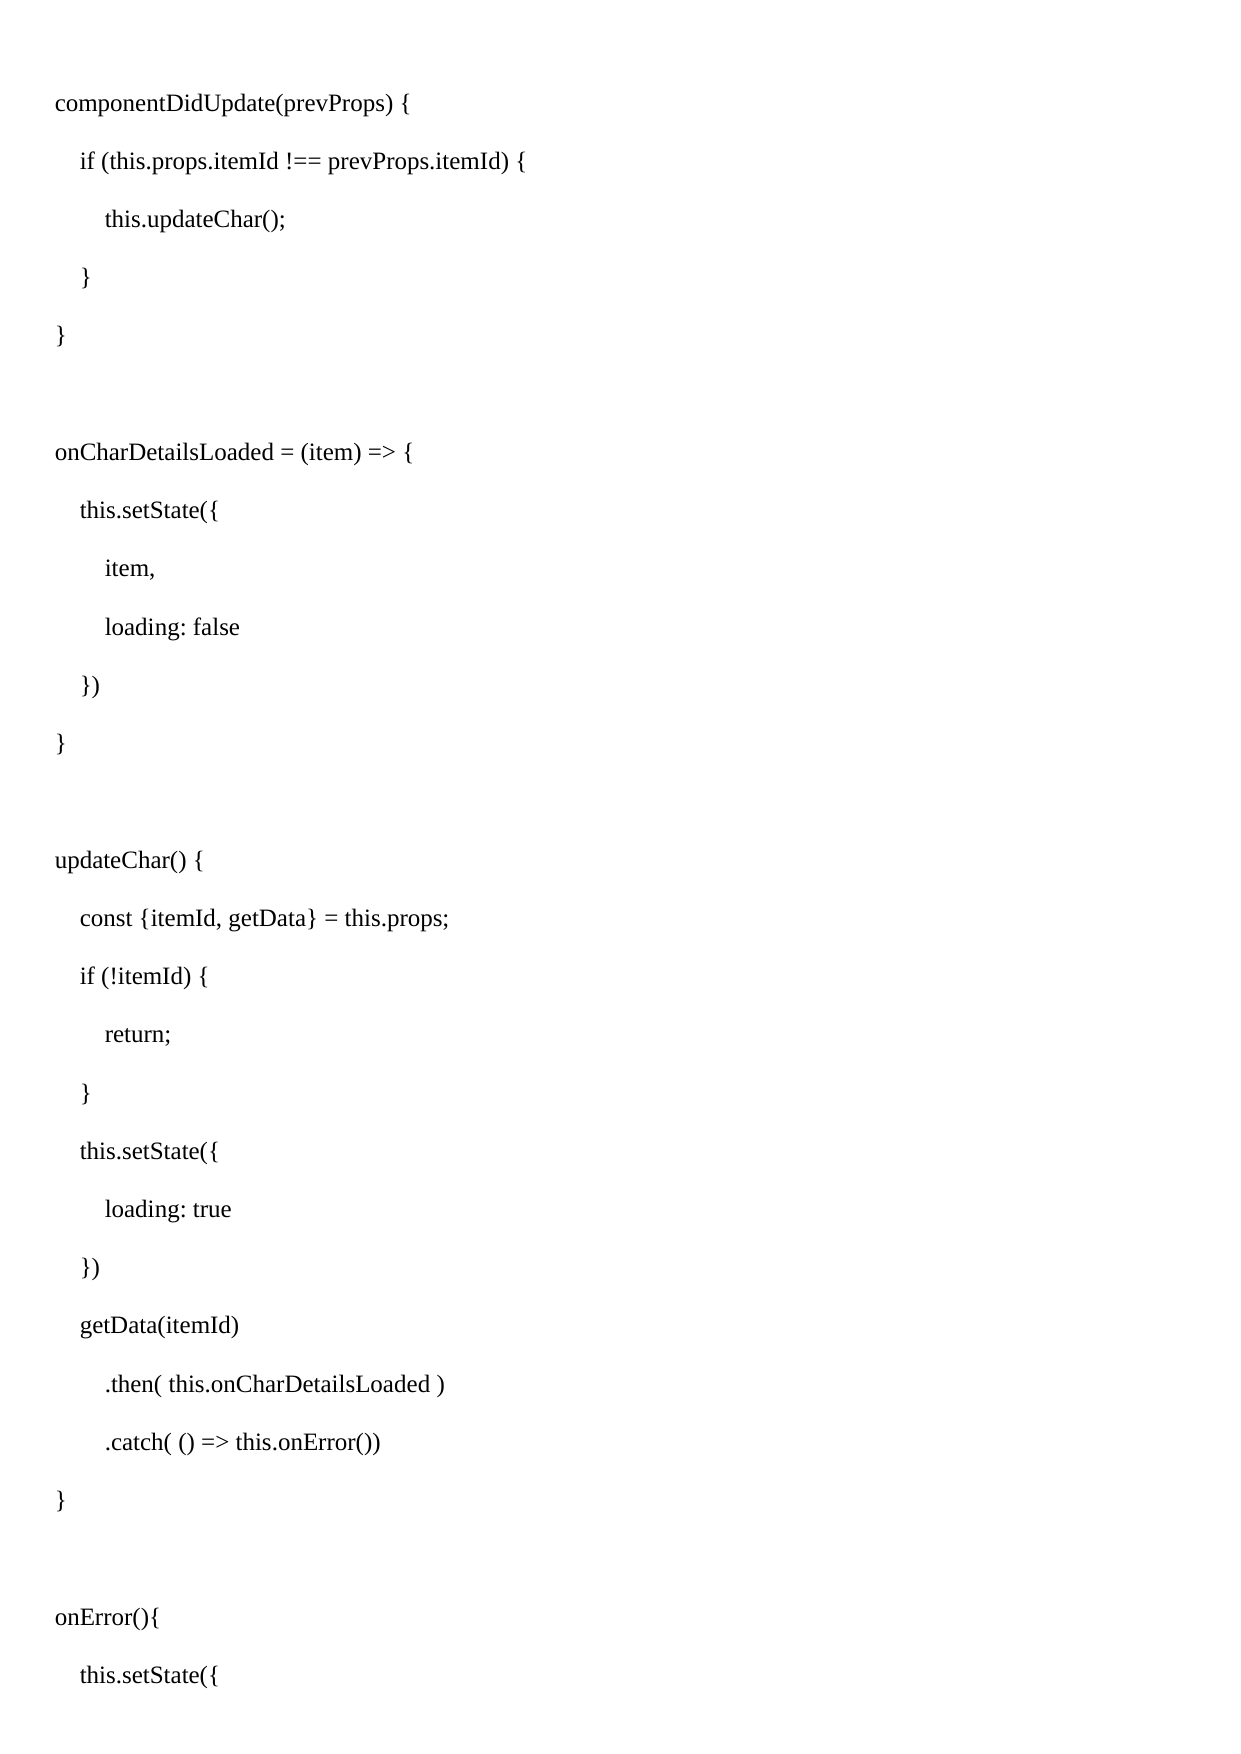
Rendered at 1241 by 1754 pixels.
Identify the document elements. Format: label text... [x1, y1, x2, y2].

text onCharDetailsLoaded = (item) => { [29, 437, 1211, 466]
text this.setState({ [29, 1660, 1211, 1689]
text } [29, 321, 1211, 349]
text } [29, 262, 1211, 291]
text loading: false [29, 612, 1211, 641]
text }) [29, 1252, 1211, 1281]
text this.setState({ [29, 495, 1211, 524]
text onError(){ [29, 1602, 1211, 1630]
text this.setState({ [29, 1136, 1211, 1164]
text this.updateChar(); [29, 204, 1211, 233]
text componentDidUpdate(prevProps) { [29, 88, 1211, 116]
text if (this.props.itemId !== prevProps.itemId) { [29, 146, 1211, 175]
text return; [29, 1019, 1211, 1048]
text updateChar() { [29, 845, 1211, 873]
text const {itemId, getData} = this.props; [29, 903, 1211, 932]
text loading: true [29, 1194, 1211, 1223]
text getData(itemId) [29, 1311, 1211, 1339]
text if (!itemId) { [29, 961, 1211, 990]
text }) [29, 670, 1211, 699]
text } [29, 1078, 1211, 1106]
text item, [29, 553, 1211, 582]
text } [29, 1485, 1211, 1514]
text } [29, 728, 1211, 757]
text .then( this.onCharDetailsLoaded ) [29, 1369, 1211, 1397]
text .catch( () => this.onError()) [29, 1427, 1211, 1456]
